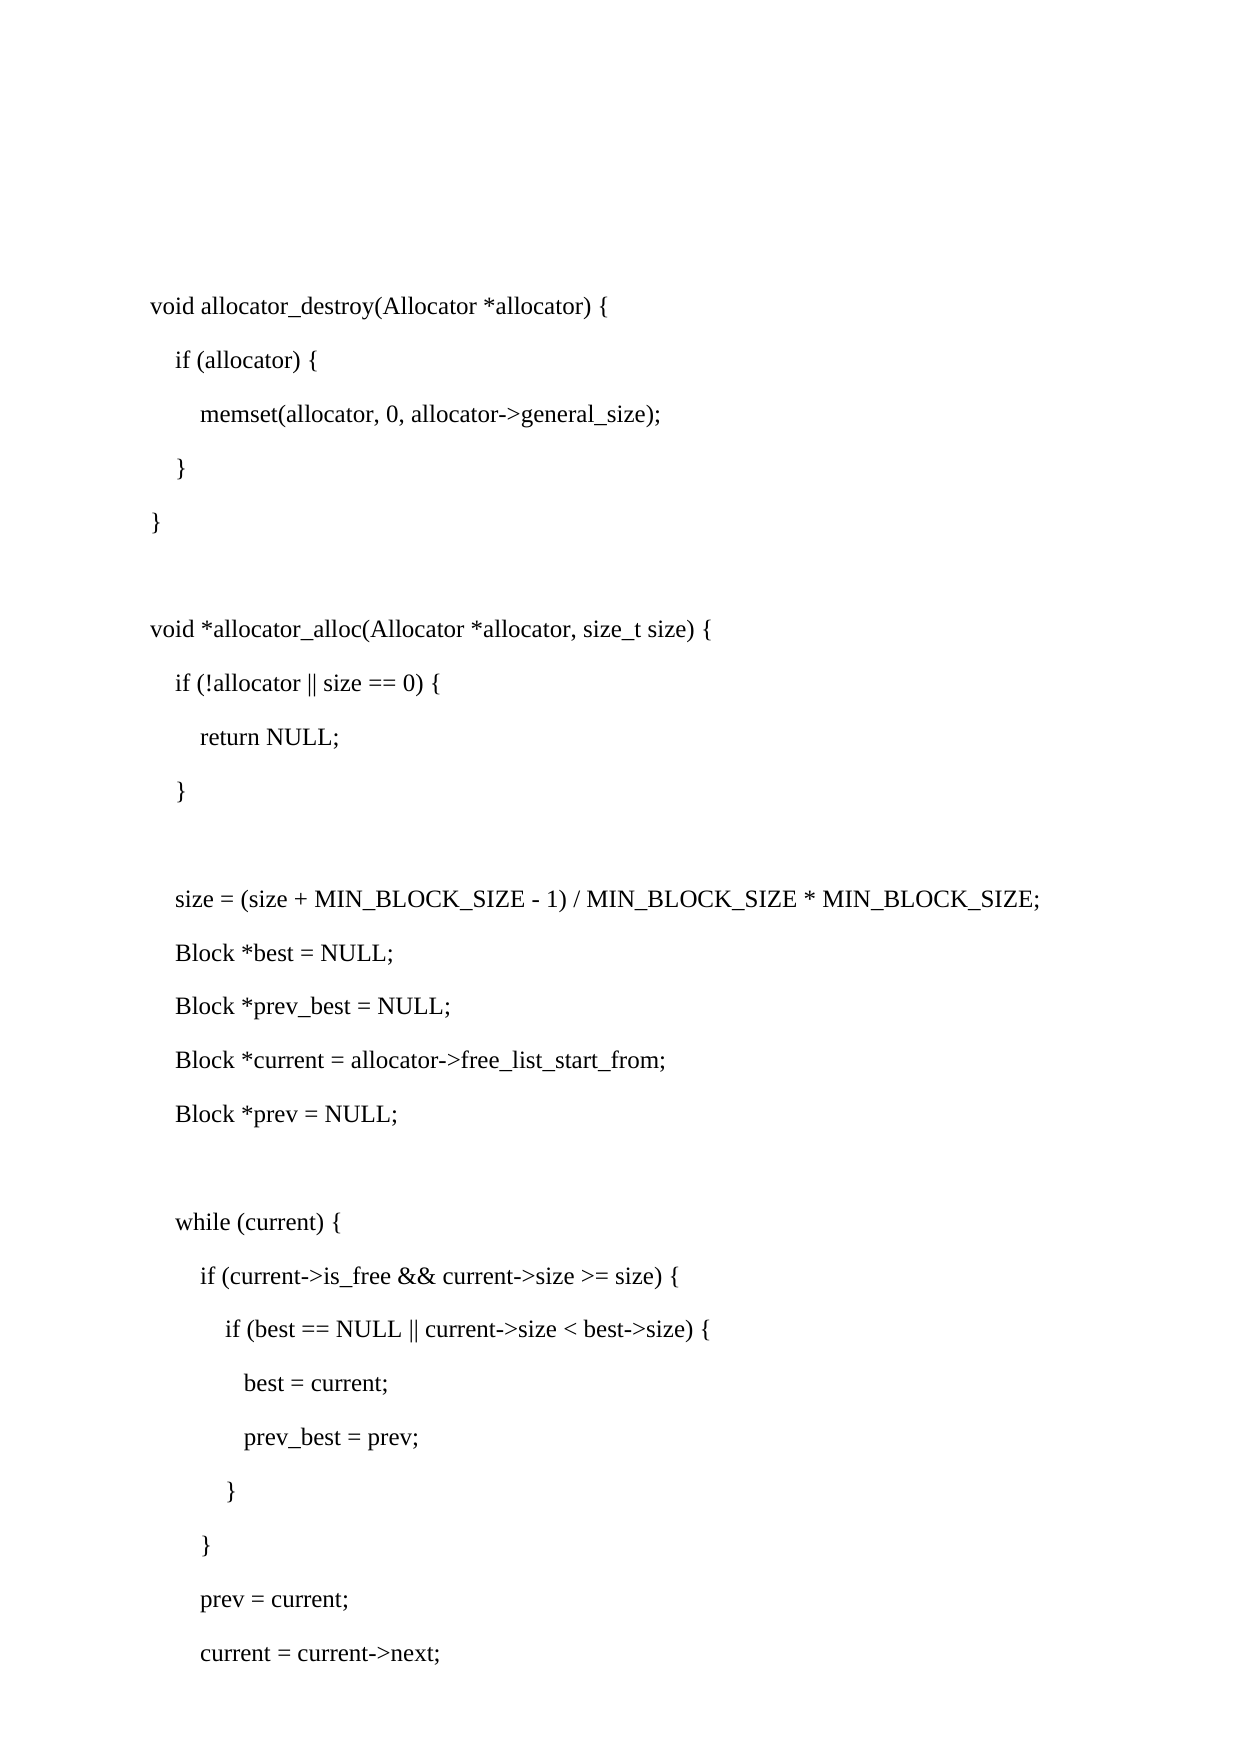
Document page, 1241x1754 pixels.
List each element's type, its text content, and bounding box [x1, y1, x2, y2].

text Block *prev_best = NULL; [150, 991, 1147, 1020]
text Block *current = allocator->free_list_start_from; [150, 1045, 1147, 1074]
text size = (size + MIN_BLOCK_SIZE - 1) / MIN_BLOCK_SIZE * MIN_BLOCK_SIZE; [150, 884, 1147, 912]
text while (current) { [150, 1207, 1147, 1236]
text memset(allocator, 0, allocator->general_size); [150, 399, 1147, 428]
text Block *prev = NULL; [150, 1099, 1147, 1128]
text prev_best = prev; [150, 1422, 1147, 1451]
text } [150, 507, 1147, 536]
text current = current->next; [150, 1638, 1147, 1666]
text void *allocator_alloc(Allocator *allocator, size_t size) { [150, 614, 1147, 643]
text } [150, 1530, 1147, 1559]
text void allocator_destroy(Allocator *allocator) { [150, 291, 1147, 320]
text best = current; [150, 1368, 1147, 1397]
text } [150, 1476, 1147, 1505]
text prev = current; [150, 1584, 1147, 1613]
text if (!allocator || size == 0) { [150, 668, 1147, 697]
text } [150, 453, 1147, 482]
text if (best == NULL || current->size < best->size) { [150, 1314, 1147, 1343]
text if (current->is_free && current->size >= size) { [150, 1261, 1147, 1289]
text return NULL; [150, 722, 1147, 751]
text } [150, 776, 1147, 805]
text Block *best = NULL; [150, 938, 1147, 966]
text if (allocator) { [150, 345, 1147, 374]
